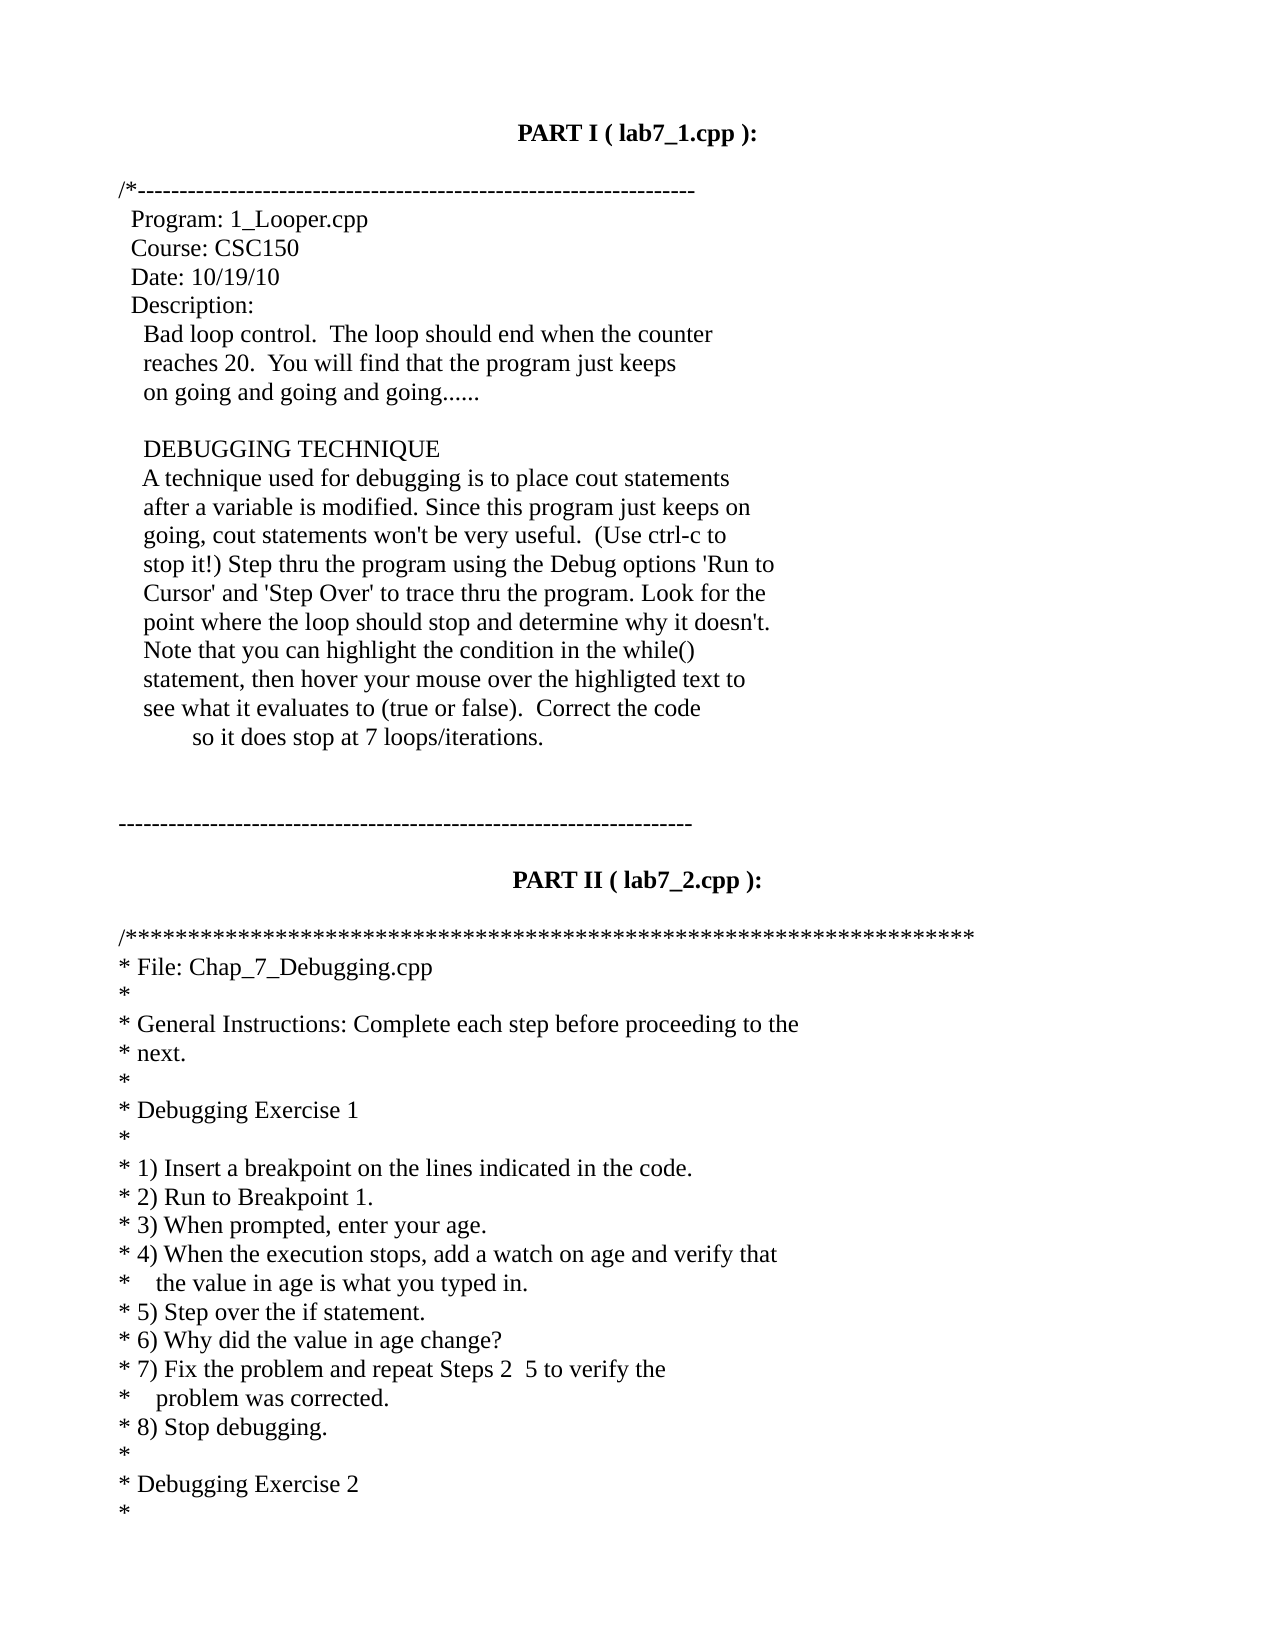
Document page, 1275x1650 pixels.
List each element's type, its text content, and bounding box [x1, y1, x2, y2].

text on going and going and going...... [118, 377, 1157, 406]
text * problem was corrected. [118, 1383, 1157, 1412]
text Course: CSC150 [118, 233, 1157, 262]
text * Debugging Exercise 2 [118, 1469, 1157, 1498]
text * 7) Fix the problem and repeat Steps 2  5 to verify the [118, 1354, 1157, 1383]
text Bad loop control. The loop should end when the counter [118, 319, 1157, 348]
text * 4) When the execution stops, add a watch on age and verify that [118, 1239, 1157, 1268]
text * 5) Step over the if statement. [118, 1297, 1157, 1326]
text stop it!) Step thru the program using the Debug options 'Run to [118, 549, 1157, 578]
text PART I ( lab7_1.cpp ): [118, 118, 1157, 147]
text Date: 10/19/10 [118, 262, 1157, 291]
text * 6) Why did the value in age change? [118, 1326, 1157, 1354]
text PART II ( lab7_2.cpp ): [118, 866, 1157, 894]
text --------------------------------------------------------------------- [118, 808, 1157, 837]
text * [118, 1124, 1157, 1153]
text Note that you can highlight the condition in the while() [118, 636, 1157, 664]
text so it does stop at 7 loops/iterations. [118, 722, 1157, 751]
text * the value in age is what you typed in. [118, 1268, 1157, 1297]
text * [118, 1498, 1157, 1527]
text /*------------------------------------------------------------------- [118, 176, 1157, 204]
text * File: Chap_7_Debugging.cpp [118, 952, 1157, 981]
text Description: [118, 291, 1157, 319]
text * 3) When prompted, enter your age. [118, 1211, 1157, 1239]
text Program: 1_Looper.cpp [118, 204, 1157, 233]
text statement, then hover your mouse over the highligted text to [118, 664, 1157, 693]
text * [118, 1067, 1157, 1096]
text see what it evaluates to (true or false). Correct the code [118, 693, 1157, 722]
text /******************************************************************** [118, 923, 1157, 952]
text * [118, 981, 1157, 1009]
text * 2) Run to Breakpoint 1. [118, 1182, 1157, 1211]
text DEBUGGING TECHNIQUE [118, 434, 1157, 463]
text * Debugging Exercise 1 [118, 1096, 1157, 1124]
text Cursor' and 'Step Over' to trace thru the program. Look for the [118, 578, 1157, 607]
text * [118, 1441, 1157, 1469]
text reaches 20. You will find that the program just keeps [118, 348, 1157, 377]
text * 1) Insert a breakpoint on the lines indicated in the code. [118, 1153, 1157, 1182]
text A technique used for debugging is to place cout statements [118, 463, 1157, 492]
text * General Instructions: Complete each step before proceeding to the [118, 1009, 1157, 1038]
text going, cout statements won't be very useful. (Use ctrl-c to [118, 521, 1157, 549]
text * 8) Stop debugging. [118, 1412, 1157, 1441]
text after a variable is modified. Since this program just keeps on [118, 492, 1157, 521]
text * next. [118, 1038, 1157, 1067]
text point where the loop should stop and determine why it doesn't. [118, 607, 1157, 636]
